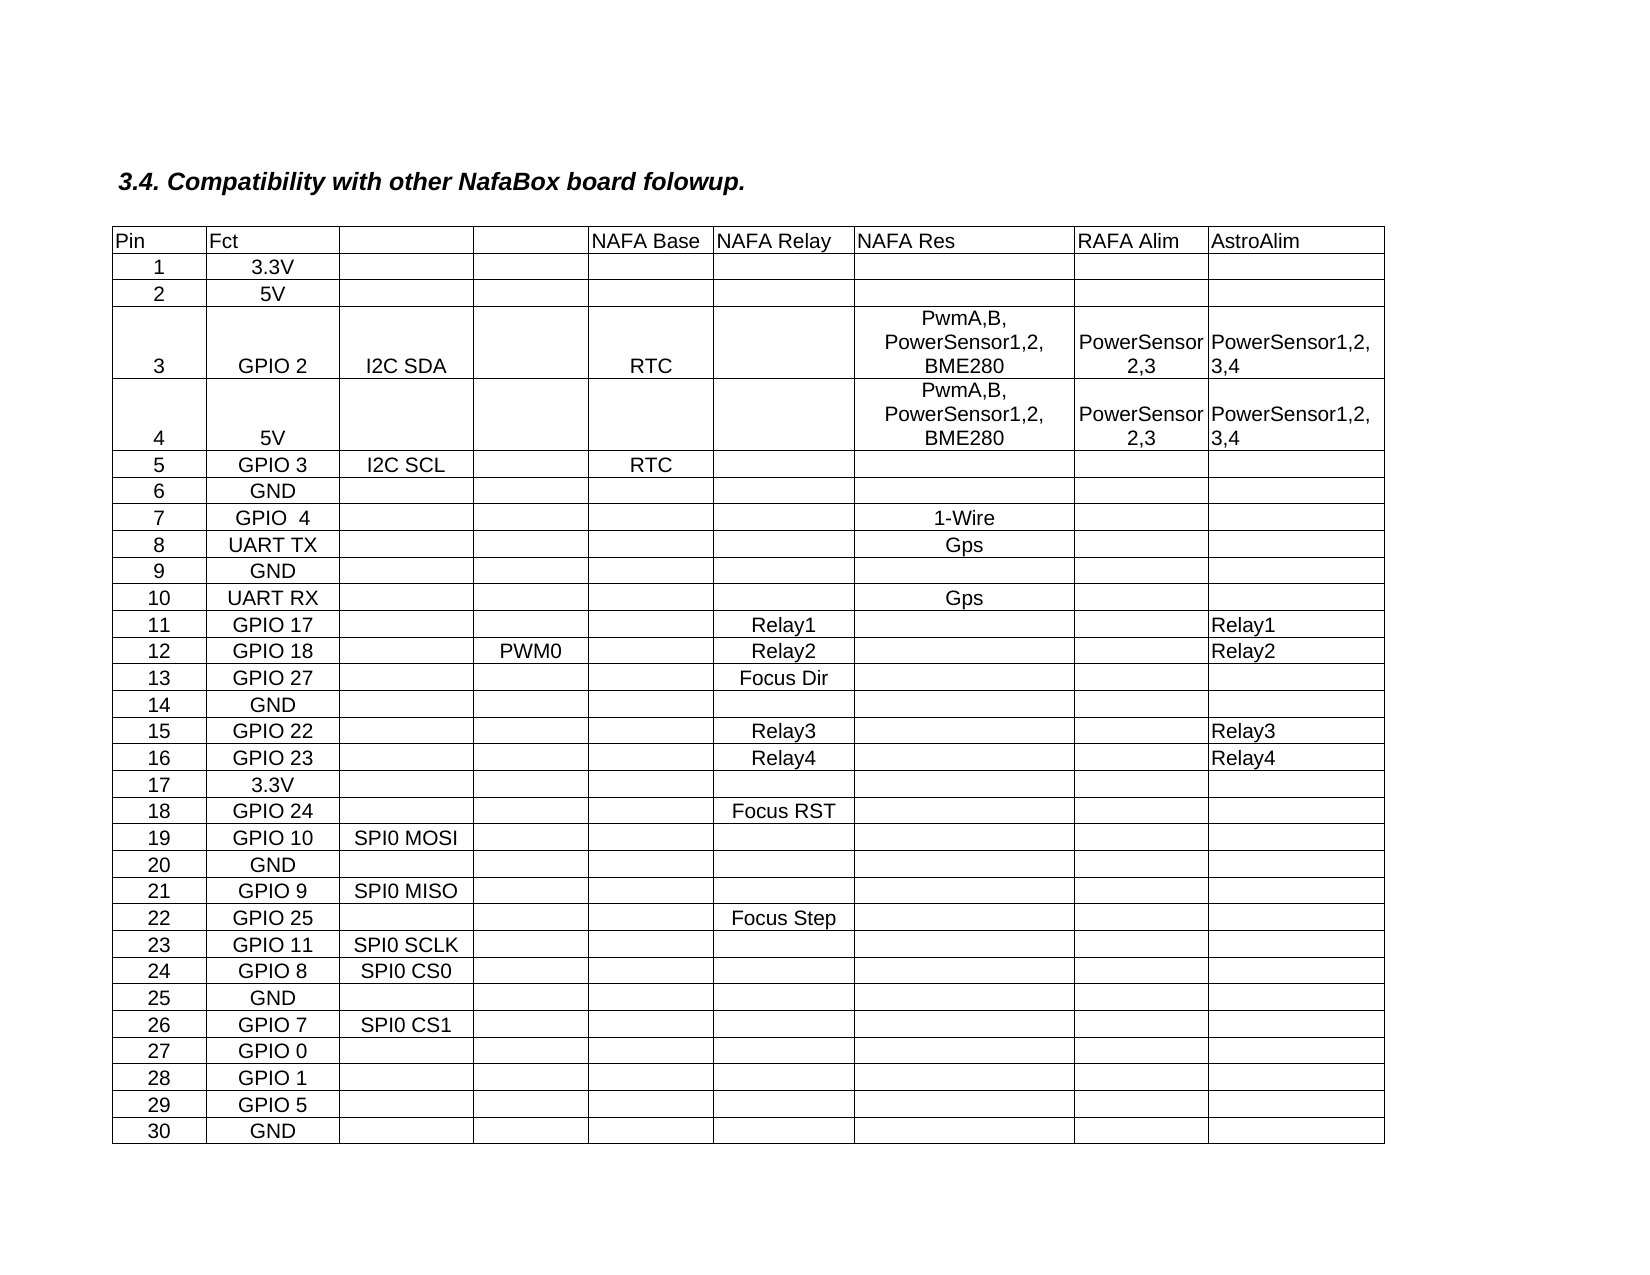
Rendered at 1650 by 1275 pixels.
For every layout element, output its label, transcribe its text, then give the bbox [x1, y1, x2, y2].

table_cell 9 [113, 558, 206, 583]
table_cell 7 [113, 504, 206, 530]
table_cell GPIO 3 [207, 451, 339, 477]
table_cell 24 [113, 958, 206, 983]
table_cell [1209, 958, 1384, 983]
table_cell [855, 718, 1074, 743]
table_cell [1209, 851, 1384, 877]
table_cell [474, 851, 588, 877]
table_cell [1075, 584, 1208, 610]
table_cell [855, 478, 1074, 503]
table_cell [474, 744, 588, 770]
table_cell [340, 718, 473, 743]
table_cell [474, 307, 588, 378]
table_cell [474, 824, 588, 850]
table_cell GPIO 4 [207, 504, 339, 530]
table_header [474, 227, 588, 253]
table_cell Relay4 [1209, 744, 1384, 770]
table_cell 11 [113, 611, 206, 637]
table_cell [340, 798, 473, 823]
table_cell [714, 1064, 854, 1090]
table_cell [474, 798, 588, 823]
table_cell [474, 558, 588, 583]
table_cell [589, 1118, 713, 1143]
table_cell 21 [113, 878, 206, 903]
table_cell PWM0 [474, 638, 588, 663]
table_cell GPIO 25 [207, 904, 339, 930]
table_cell 15 [113, 718, 206, 743]
table_cell [1209, 984, 1384, 1010]
table_cell GPIO 24 [207, 798, 339, 823]
table_cell [589, 531, 713, 557]
table_cell [474, 379, 588, 450]
table_cell [855, 1038, 1074, 1063]
table_cell [714, 1118, 854, 1143]
table_cell [714, 878, 854, 903]
table_cell [1209, 558, 1384, 583]
table_cell [714, 254, 854, 279]
table_cell [1075, 904, 1208, 930]
table_cell [474, 664, 588, 690]
table_cell [855, 798, 1074, 823]
table_cell [855, 878, 1074, 903]
table_cell [714, 691, 854, 717]
table_cell [589, 771, 713, 797]
table_cell Gps [855, 584, 1074, 610]
table_cell [589, 851, 713, 877]
table_cell [589, 824, 713, 850]
table_cell SPI0 MOSI [340, 824, 473, 850]
table_cell 6 [113, 478, 206, 503]
table_cell 2 [113, 280, 206, 306]
table_cell [855, 254, 1074, 279]
table_cell GND [207, 478, 339, 503]
table_cell [855, 638, 1074, 663]
table_cell [1075, 451, 1208, 477]
table_cell [1075, 1011, 1208, 1037]
table_cell [1075, 280, 1208, 306]
table_cell [589, 984, 713, 1010]
table_cell [855, 611, 1074, 637]
table_cell GND [207, 984, 339, 1010]
table_cell GPIO 7 [207, 1011, 339, 1037]
table_cell [1209, 584, 1384, 610]
table_cell [340, 379, 473, 450]
table_cell 3.3V [207, 771, 339, 797]
table_cell [589, 280, 713, 306]
table_cell [1075, 744, 1208, 770]
table_cell [714, 531, 854, 557]
table_cell [1209, 254, 1384, 279]
table_cell [589, 691, 713, 717]
table_cell [474, 504, 588, 530]
table_cell [474, 878, 588, 903]
table_cell [1209, 504, 1384, 530]
table_cell [589, 664, 713, 690]
table_cell 30 [113, 1118, 206, 1143]
table_cell GPIO 10 [207, 824, 339, 850]
table_header NAFA Relay [714, 227, 854, 253]
table_cell [474, 904, 588, 930]
table_cell [474, 1118, 588, 1143]
table_cell 8 [113, 531, 206, 557]
table_cell 16 [113, 744, 206, 770]
table_cell [1075, 851, 1208, 877]
table_cell [855, 931, 1074, 957]
table_cell SPI0 MISO [340, 878, 473, 903]
table_cell Relay1 [714, 611, 854, 637]
table_cell [1075, 504, 1208, 530]
table_cell I2C SDA [340, 307, 473, 378]
table_cell 5V [207, 379, 339, 450]
table_cell [474, 611, 588, 637]
table_cell [474, 584, 588, 610]
table_cell [1209, 1011, 1384, 1037]
table_cell [1209, 478, 1384, 503]
table_cell 5 [113, 451, 206, 477]
table_cell [340, 1038, 473, 1063]
table_cell [340, 254, 473, 279]
table_cell [855, 958, 1074, 983]
table_cell [474, 1011, 588, 1037]
table_cell [589, 798, 713, 823]
table_cell [1075, 771, 1208, 797]
table_cell [1075, 718, 1208, 743]
table_cell [1209, 798, 1384, 823]
table_cell [589, 558, 713, 583]
table_cell [714, 558, 854, 583]
table_cell GPIO 23 [207, 744, 339, 770]
table_cell [589, 904, 713, 930]
table_cell [714, 851, 854, 877]
table_cell [340, 851, 473, 877]
table_cell [1075, 1118, 1208, 1143]
table_cell [1075, 1064, 1208, 1090]
table_cell 10 [113, 584, 206, 610]
table_cell [589, 878, 713, 903]
table_cell PwmA,B, PowerSensor1,2, BME280 [855, 379, 1074, 450]
table_cell [714, 280, 854, 306]
table_cell 5V [207, 280, 339, 306]
table_cell [474, 451, 588, 477]
table_cell [714, 1011, 854, 1037]
table_cell Relay2 [714, 638, 854, 663]
table_cell [1209, 691, 1384, 717]
table_cell [1209, 1091, 1384, 1117]
table_cell [589, 744, 713, 770]
table_cell [474, 531, 588, 557]
table_cell [1075, 824, 1208, 850]
table_cell [589, 1038, 713, 1063]
table_cell [714, 771, 854, 797]
table_cell [340, 984, 473, 1010]
table_cell 20 [113, 851, 206, 877]
table_cell [340, 280, 473, 306]
table_header Pin [113, 227, 206, 253]
table_cell I2C SCL [340, 451, 473, 477]
table_cell [474, 1038, 588, 1063]
table_cell [855, 1011, 1074, 1037]
table_cell [714, 984, 854, 1010]
table_cell [474, 984, 588, 1010]
table_cell [1209, 904, 1384, 930]
table_cell [340, 1064, 473, 1090]
table_cell 17 [113, 771, 206, 797]
table_cell [474, 254, 588, 279]
table_cell [340, 638, 473, 663]
table_cell [855, 558, 1074, 583]
table_cell GPIO 11 [207, 931, 339, 957]
table_cell [1075, 798, 1208, 823]
table_cell 28 [113, 1064, 206, 1090]
table_cell [340, 1118, 473, 1143]
table_cell [855, 851, 1074, 877]
table_cell [1209, 771, 1384, 797]
table_cell [340, 584, 473, 610]
table_cell GND [207, 691, 339, 717]
table_cell [474, 478, 588, 503]
table_cell [714, 451, 854, 477]
table_cell 4 [113, 379, 206, 450]
table_cell [1209, 1038, 1384, 1063]
table_cell GPIO 22 [207, 718, 339, 743]
table_cell [855, 1118, 1074, 1143]
table_cell SPI0 CS1 [340, 1011, 473, 1037]
table_cell [714, 584, 854, 610]
table_cell PowerSensor1,2,3,4 [1209, 379, 1384, 450]
table_cell [855, 824, 1074, 850]
table_cell [589, 584, 713, 610]
table_cell GPIO 0 [207, 1038, 339, 1063]
table_cell [1209, 1118, 1384, 1143]
table_cell [1075, 1038, 1208, 1063]
table_cell [1075, 254, 1208, 279]
table_cell [855, 280, 1074, 306]
table_cell [1075, 558, 1208, 583]
table_cell GPIO 9 [207, 878, 339, 903]
table_cell Relay2 [1209, 638, 1384, 663]
table_cell GND [207, 558, 339, 583]
subtitle Compatibility with other NafaBox board folowup. [118, 167, 1532, 196]
table_cell [1209, 664, 1384, 690]
table_cell GPIO 2 [207, 307, 339, 378]
table_cell GPIO 27 [207, 664, 339, 690]
table_cell [855, 451, 1074, 477]
table_cell [714, 504, 854, 530]
table_cell 1 [113, 254, 206, 279]
table_cell [340, 611, 473, 637]
table_cell 29 [113, 1091, 206, 1117]
table_cell [340, 558, 473, 583]
table_cell [340, 664, 473, 690]
table_cell [589, 504, 713, 530]
table_cell [855, 904, 1074, 930]
table_cell 13 [113, 664, 206, 690]
table_cell [714, 824, 854, 850]
table_cell RTC [589, 451, 713, 477]
table_cell Gps [855, 531, 1074, 557]
table_cell PowerSensor2,3 [1075, 307, 1208, 378]
table_header Fct [207, 227, 339, 253]
table_cell 26 [113, 1011, 206, 1037]
table_cell [474, 718, 588, 743]
table_cell 1-Wire [855, 504, 1074, 530]
table_cell [340, 504, 473, 530]
table_cell [589, 1091, 713, 1117]
table_cell [855, 984, 1074, 1010]
table_cell [1075, 984, 1208, 1010]
table_cell SPI0 CS0 [340, 958, 473, 983]
table_cell [474, 931, 588, 957]
table_cell PwmA,B, PowerSensor1,2, BME280 [855, 307, 1074, 378]
table_cell [1075, 664, 1208, 690]
table_cell [1075, 638, 1208, 663]
table_cell Relay3 [714, 718, 854, 743]
table_cell [340, 691, 473, 717]
table_cell [589, 1011, 713, 1037]
table_cell Relay3 [1209, 718, 1384, 743]
table_cell RTC [589, 307, 713, 378]
table_cell [1209, 280, 1384, 306]
table_cell [340, 478, 473, 503]
table_cell [589, 478, 713, 503]
table_cell 27 [113, 1038, 206, 1063]
table_cell [1075, 878, 1208, 903]
table_cell [1209, 451, 1384, 477]
table_cell [589, 254, 713, 279]
table_cell UART TX [207, 531, 339, 557]
table_cell 3 [113, 307, 206, 378]
table_cell GPIO 17 [207, 611, 339, 637]
table_cell [1075, 931, 1208, 957]
table_cell [589, 718, 713, 743]
table_cell [474, 771, 588, 797]
table_cell [340, 744, 473, 770]
table_cell [474, 958, 588, 983]
table_header [340, 227, 473, 253]
table_cell GPIO 18 [207, 638, 339, 663]
table_cell PowerSensor1,2,3,4 [1209, 307, 1384, 378]
table_cell GPIO 1 [207, 1064, 339, 1090]
table_cell [714, 379, 854, 450]
table_cell [1075, 611, 1208, 637]
table_header AstroAlim [1209, 227, 1384, 253]
table_cell [855, 771, 1074, 797]
table_cell [1209, 1064, 1384, 1090]
table_cell [474, 1064, 588, 1090]
table_cell [1209, 531, 1384, 557]
table_cell [1209, 878, 1384, 903]
table_cell [589, 1064, 713, 1090]
table_cell 14 [113, 691, 206, 717]
table_header NAFA Base [589, 227, 713, 253]
table_header NAFA Res [855, 227, 1074, 253]
table_cell GPIO 8 [207, 958, 339, 983]
table_cell [340, 904, 473, 930]
table_cell [1075, 531, 1208, 557]
table_cell PowerSensor2,3 [1075, 379, 1208, 450]
table_cell 19 [113, 824, 206, 850]
table_cell [1075, 691, 1208, 717]
table_cell [589, 958, 713, 983]
table_cell Focus Step [714, 904, 854, 930]
table_cell 18 [113, 798, 206, 823]
table_cell [589, 611, 713, 637]
table_cell [589, 931, 713, 957]
table_cell [474, 1091, 588, 1117]
table_cell 12 [113, 638, 206, 663]
table_cell Relay4 [714, 744, 854, 770]
table_cell [589, 379, 713, 450]
table_cell [855, 691, 1074, 717]
table_cell [340, 1091, 473, 1117]
table_cell [1075, 1091, 1208, 1117]
table_cell [589, 638, 713, 663]
table_cell [714, 1091, 854, 1117]
table_cell Focus Dir [714, 664, 854, 690]
table_cell [340, 531, 473, 557]
table_cell [855, 1091, 1074, 1117]
table_cell Focus RST [714, 798, 854, 823]
table_cell 23 [113, 931, 206, 957]
table_cell GND [207, 851, 339, 877]
table_cell 22 [113, 904, 206, 930]
table_header RAFA Alim [1075, 227, 1208, 253]
table_cell 25 [113, 984, 206, 1010]
table_cell [1075, 478, 1208, 503]
table_cell [1075, 958, 1208, 983]
table_cell GND [207, 1118, 339, 1143]
table_cell [340, 771, 473, 797]
table_cell Relay1 [1209, 611, 1384, 637]
table_cell UART RX [207, 584, 339, 610]
table_cell [855, 744, 1074, 770]
table_cell [714, 931, 854, 957]
table_cell [855, 1064, 1074, 1090]
table_cell [714, 958, 854, 983]
table_cell [714, 478, 854, 503]
table_cell SPI0 SCLK [340, 931, 473, 957]
table_cell [714, 1038, 854, 1063]
table_cell [714, 307, 854, 378]
table_cell [855, 664, 1074, 690]
table_cell [1209, 824, 1384, 850]
table_cell [474, 691, 588, 717]
table_cell [474, 280, 588, 306]
table_cell 3.3V [207, 254, 339, 279]
table_cell [1209, 931, 1384, 957]
table_cell GPIO 5 [207, 1091, 339, 1117]
